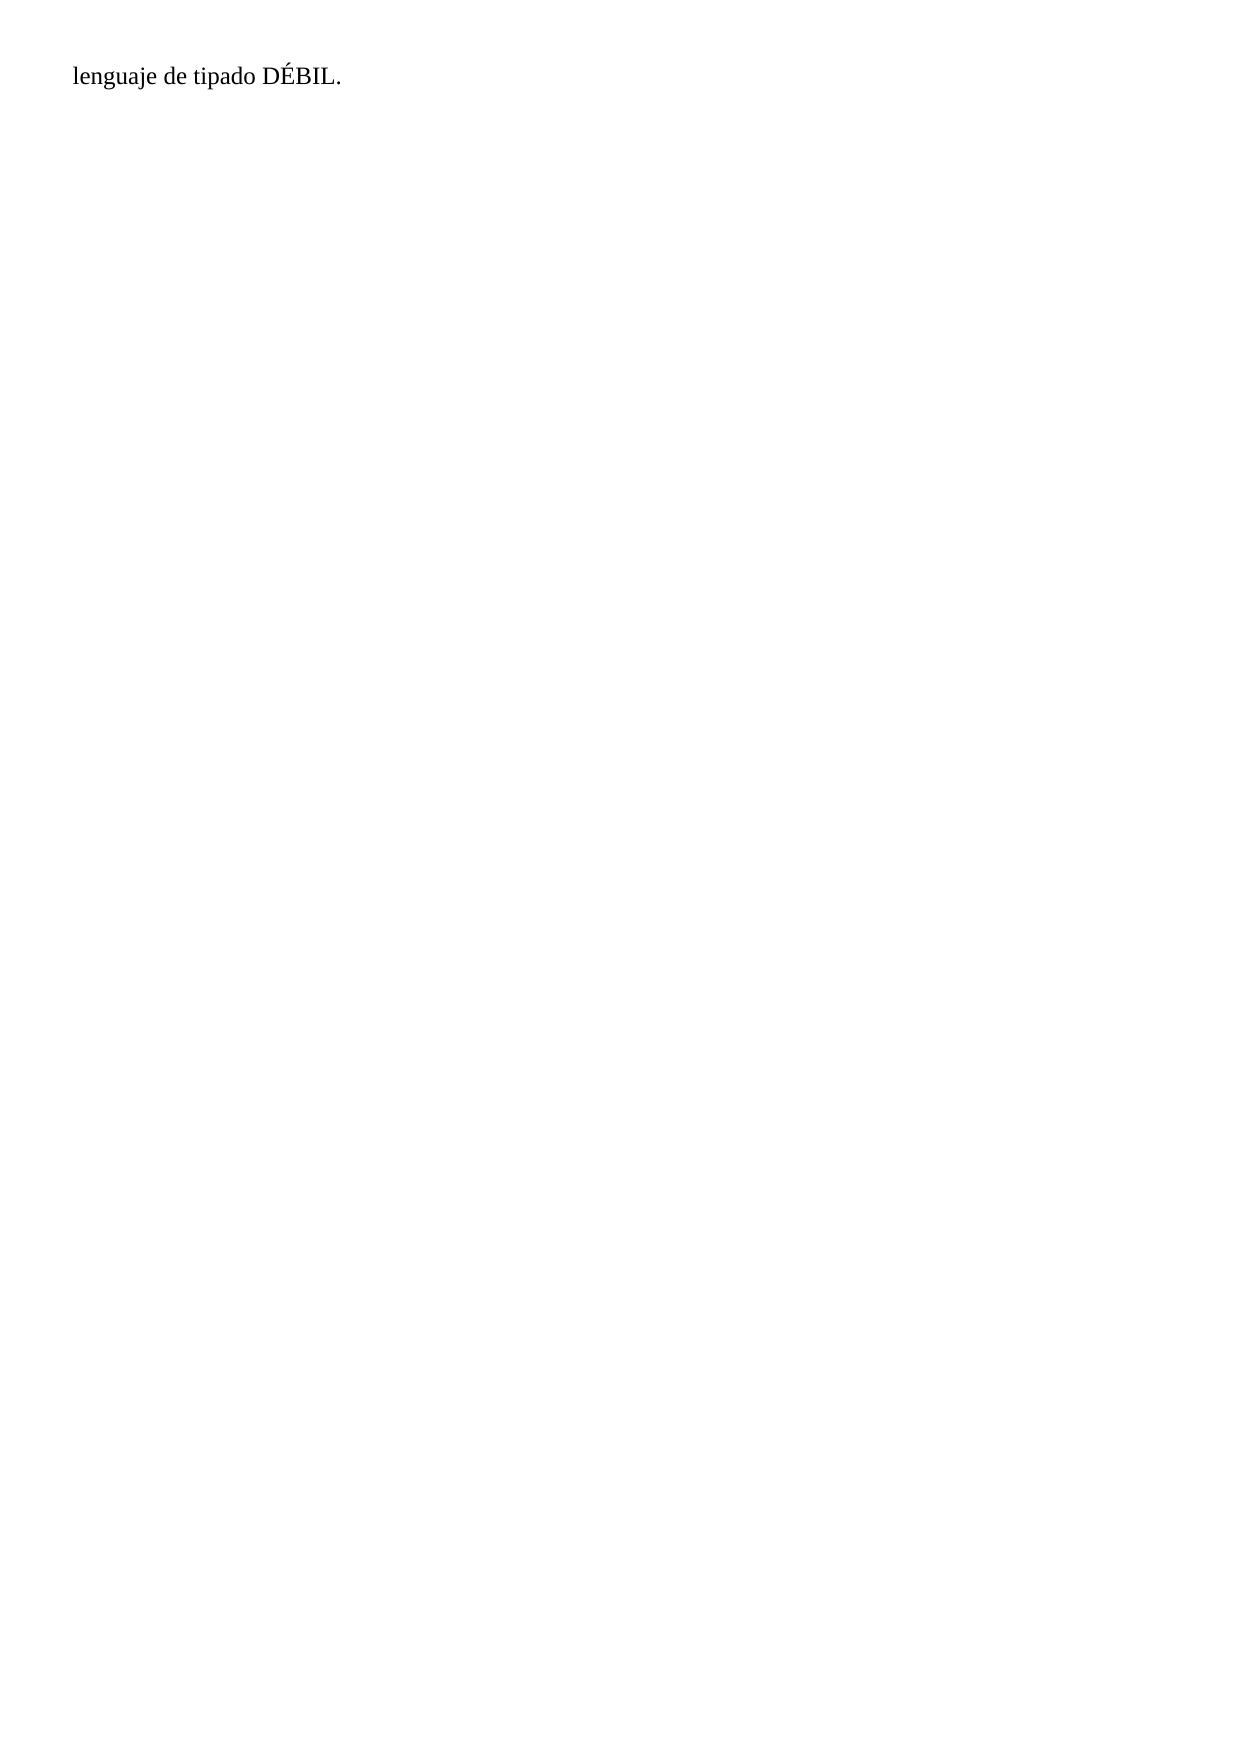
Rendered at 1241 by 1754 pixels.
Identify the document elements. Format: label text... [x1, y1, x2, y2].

text lenguaje de tipado DÉBIL. [72, 61, 1170, 90]
